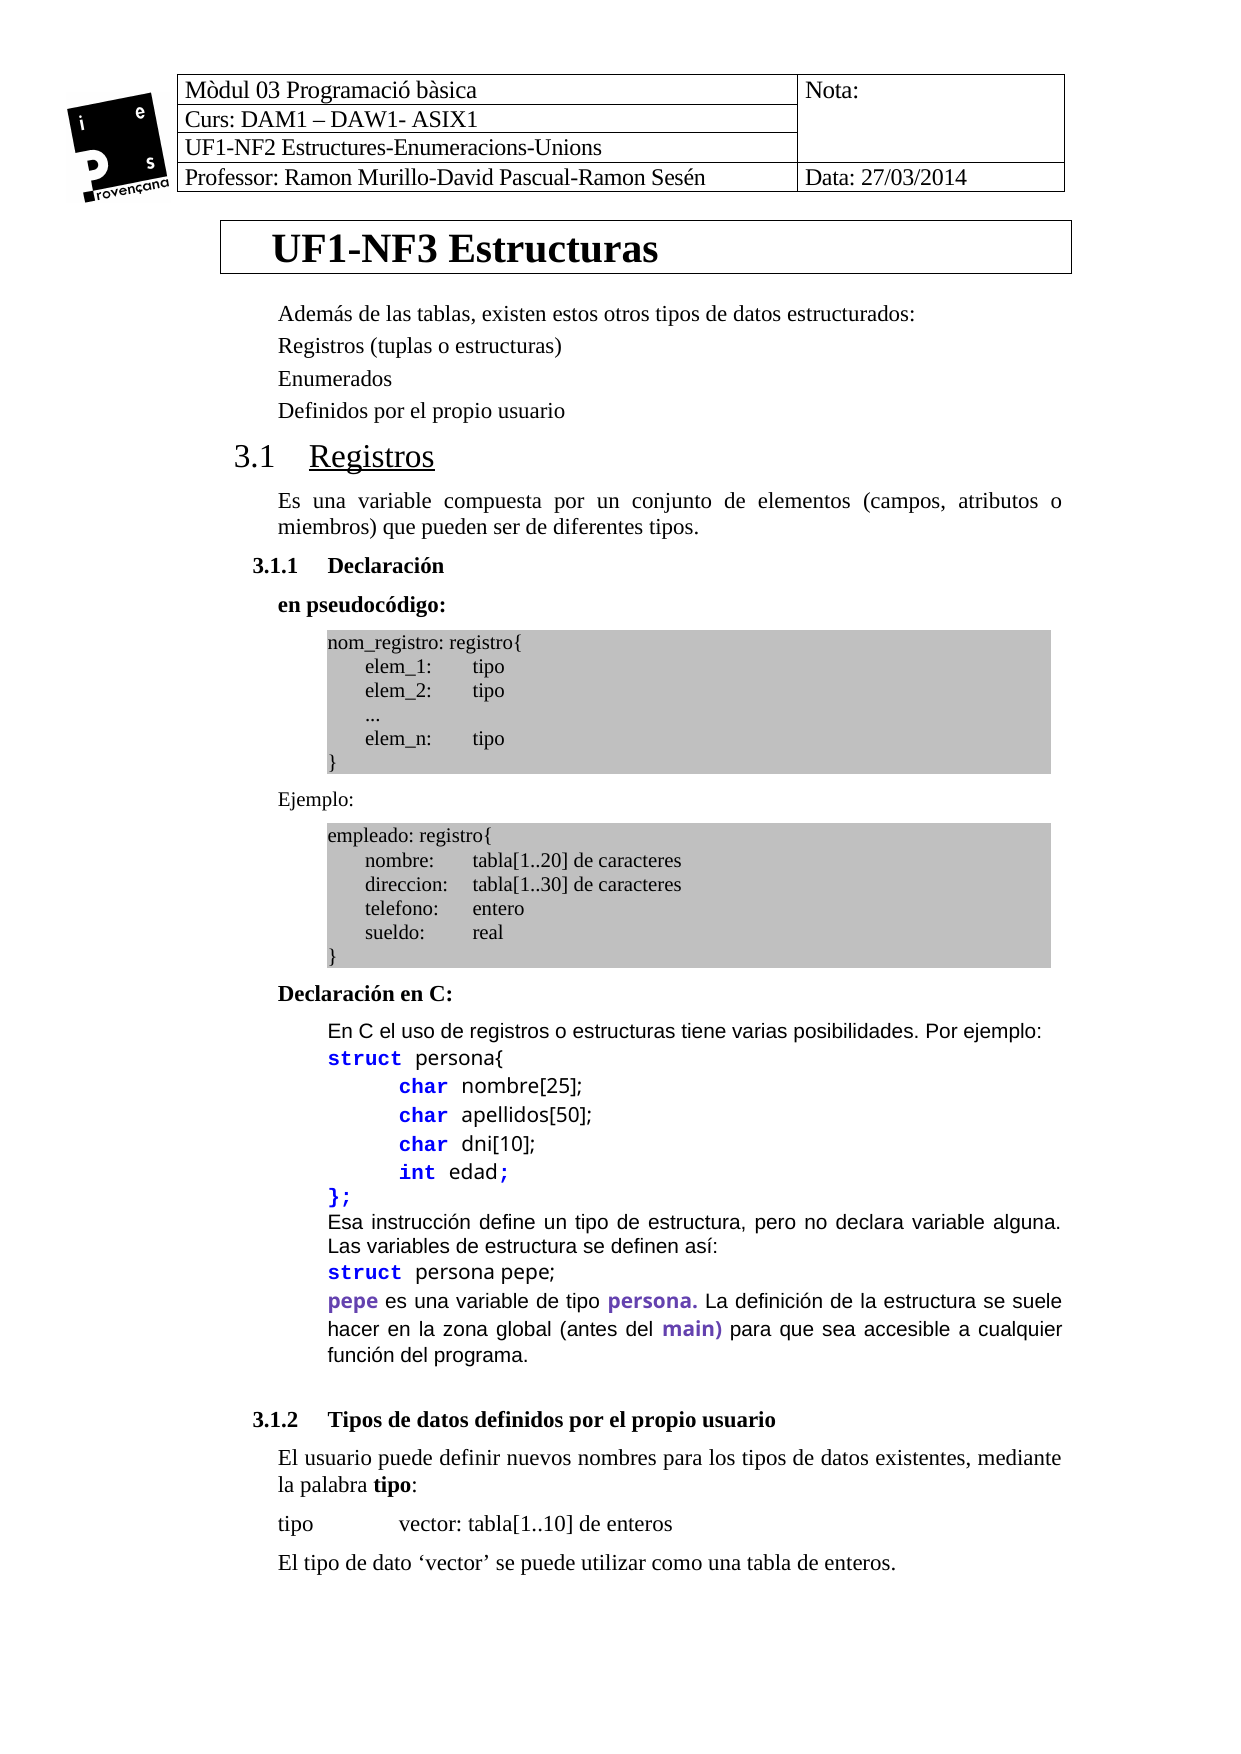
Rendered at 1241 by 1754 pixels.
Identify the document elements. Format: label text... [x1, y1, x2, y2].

text sueldo: real [327, 920, 1051, 944]
text char nombre[25]; [327, 1072, 1063, 1100]
text }; [327, 1186, 1063, 1209]
text El usuario puede definir nuevos nombres para los tipos de datos existentes, mediante la palabra tipo: [278, 1444, 1063, 1497]
text Declaración en C: [278, 980, 1063, 1007]
text elem_1: tipo [327, 654, 1051, 678]
text en pseudocódigo: [278, 591, 1063, 617]
text telefono: entero [327, 896, 1051, 920]
text struct persona pepe; [327, 1257, 1063, 1286]
text empleado: registro{ [327, 823, 1051, 847]
text } [327, 750, 1051, 774]
text nombre: tabla[1..20] de caracteres [327, 847, 1051, 872]
text Esa instrucción define un tipo de estructura, pero no declara variable alguna. Las variables de estructura se definen así: [327, 1209, 1063, 1257]
text Enumerados [278, 365, 1063, 391]
list Declaración [252, 552, 1063, 579]
text El tipo de dato ‘vector’ se puede utilizar como una tabla de enteros. [278, 1548, 1063, 1575]
text int edad; [327, 1157, 1063, 1186]
text tipo vector: tabla[1..10] de enteros [278, 1510, 1063, 1536]
list UF1-NF3 Estructuras [221, 221, 1071, 273]
text ... [327, 702, 1051, 726]
subtitle Registros [233, 436, 1063, 474]
text struct persona{ [327, 1043, 1063, 1072]
text direccion: tabla[1..30] de caracteres [327, 872, 1051, 896]
text Definidos por el propio usuario [278, 397, 1063, 424]
text } [327, 944, 1051, 968]
text Es una variable compuesta por un conjunto de elementos (campos, atributos o miembros) que pueden ser de diferentes tipos. [278, 487, 1063, 540]
list Tipos de datos definidos por el propio usuario [252, 1406, 1063, 1432]
text Ejemplo: [278, 787, 1063, 811]
text char dni[10]; [327, 1129, 1063, 1157]
text En C el uso de registros o estructuras tiene varias posibilidades. Por ejemplo: [327, 1019, 1063, 1043]
text Además de las tablas, existen estos otros tipos de datos estructurados: [278, 299, 1063, 326]
text pepe es una variable de tipo persona. La definición de la estructura se suele hacer en la zona global (antes del main) para que sea accesible a cualquier función del programa. [327, 1286, 1063, 1367]
text elem_n: tipo [327, 726, 1051, 750]
text char apellidos[50]; [327, 1100, 1063, 1129]
text Registros (tuplas o estructuras) [278, 332, 1063, 358]
text elem_2: tipo [327, 678, 1051, 702]
picture [66, 92, 171, 203]
text nom_registro: registro{ [327, 630, 1051, 654]
